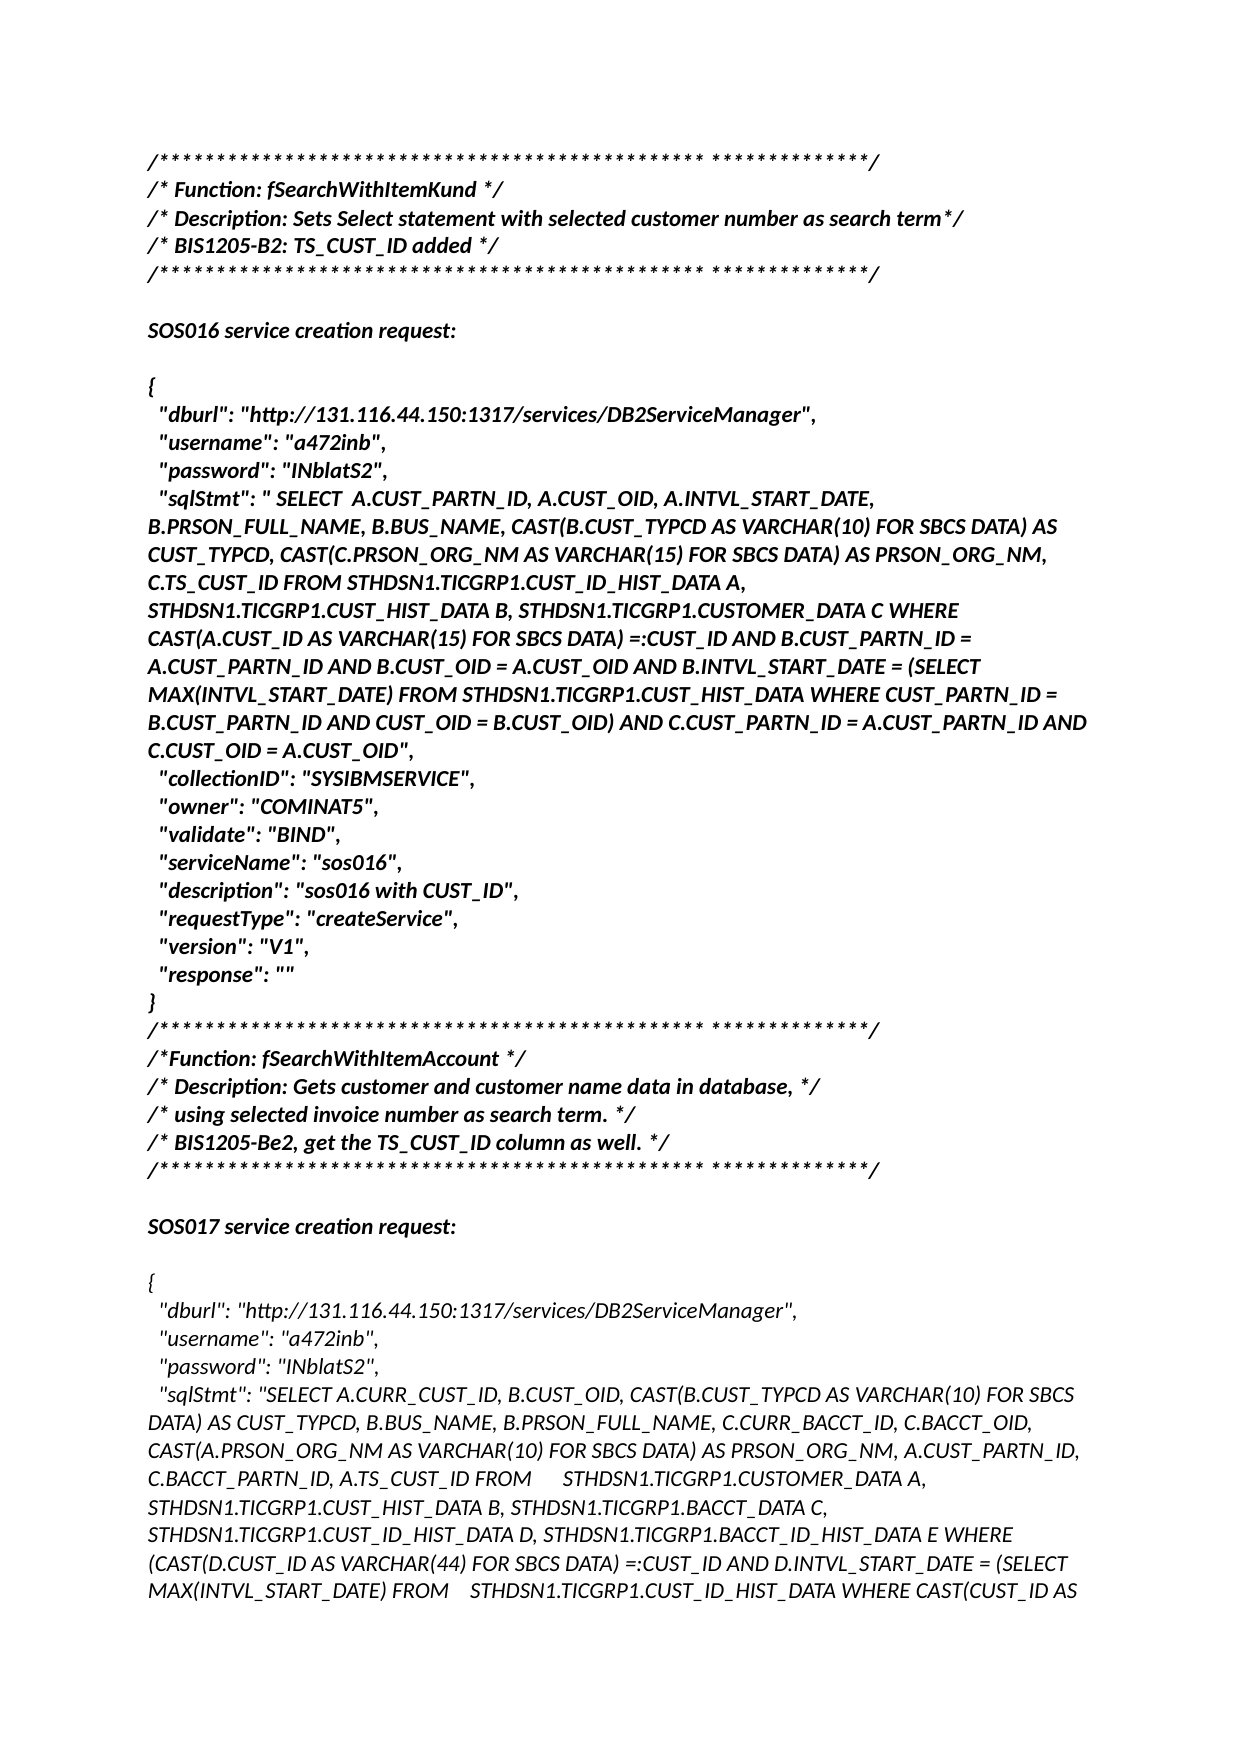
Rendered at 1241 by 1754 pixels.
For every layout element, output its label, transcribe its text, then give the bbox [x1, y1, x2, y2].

text /************************************************ **************/ [148, 1016, 1093, 1044]
text "password": "INblatS2", [148, 1352, 1093, 1381]
text "password": "INblatS2", [148, 456, 1093, 484]
text /* using selected invoice number as search term. */ [148, 1100, 1093, 1128]
text /*Function: fSearchWithItemAccount */ [148, 1044, 1093, 1072]
text /************************************************ **************/ [148, 148, 1093, 176]
text "sqlStmt": " SELECT A.CUST_PARTN_ID, A.CUST_OID, A.INTVL_START_DATE, B.PRSON_FULL_NAME, B.BUS_NAME, CAST(B.CUST_TYPCD AS VARCHAR(10) FOR SBCS DATA) AS CUST_TYPCD, CAST(C.PRSON_ORG_NM AS VARCHAR(15) FOR SBCS DATA) AS PRSON_ORG_NM, C.TS_CUST_ID FROM STHDSN1.TICGRP1.CUST_ID_HIST_DATA A, STHDSN1.TICGRP1.CUST_HIST_DATA B, STHDSN1.TICGRP1.CUSTOMER_DATA C WHERE CAST(A.CUST_ID AS VARCHAR(15) FOR SBCS DATA) =:CUST_ID AND B.CUST_PARTN_ID = A.CUST_PARTN_ID AND B.CUST_OID = A.CUST_OID AND B.INTVL_START_DATE = (SELECT MAX(INTVL_START_DATE) FROM STHDSN1.TICGRP1.CUST_HIST_DATA WHERE CUST_PARTN_ID = B.CUST_PARTN_ID AND CUST_OID = B.CUST_OID) AND C.CUST_PARTN_ID = A.CUST_PARTN_ID AND C.CUST_OID = A.CUST_OID", [148, 484, 1093, 764]
text /************************************************ **************/ [148, 1156, 1093, 1184]
text "response": "" [148, 960, 1093, 988]
text } [148, 988, 1093, 1016]
text /* BIS1205-Be2, get the TS_CUST_ID column as well. */ [148, 1128, 1093, 1156]
text "version": "V1", [148, 932, 1093, 960]
text /* Function: fSearchWithItemKund */ [148, 176, 1093, 204]
text "dburl": "http://131.116.44.150:1317/services/DB2ServiceManager", [148, 1296, 1093, 1324]
text /* Description: Sets Select statement with selected customer number as search term*/ [148, 204, 1093, 232]
text SOS016 service creation request: [148, 316, 1093, 344]
text "username": "a472inb", [148, 428, 1093, 456]
text "username": "a472inb", [148, 1324, 1093, 1352]
text SOS017 service creation request: [148, 1212, 1093, 1240]
text "owner": "COMINAT5", [148, 792, 1093, 820]
text /************************************************ **************/ [148, 260, 1093, 288]
text "serviceName": "sos016", [148, 848, 1093, 876]
text /* Description: Gets customer and customer name data in database, */ [148, 1072, 1093, 1100]
text "validate": "BIND", [148, 820, 1093, 848]
text "requestType": "createService", [148, 904, 1093, 932]
text "description": "sos016 with CUST_ID", [148, 876, 1093, 904]
text /* BIS1205-B2: TS_CUST_ID added */ [148, 232, 1093, 260]
text "collectionID": "SYSIBMSERVICE", [148, 764, 1093, 792]
text "dburl": "http://131.116.44.150:1317/services/DB2ServiceManager", [148, 400, 1093, 428]
text { [148, 1268, 1093, 1296]
text { [148, 372, 1093, 400]
text "sqlStmt": "SELECT A.CURR_CUST_ID, B.CUST_OID, CAST(B.CUST_TYPCD AS VARCHAR(10) FOR SBCS DATA) AS CUST_TYPCD, B.BUS_NAME, B.PRSON_FULL_NAME, C.CURR_BACCT_ID, C.BACCT_OID, CAST(A.PRSON_ORG_NM AS VARCHAR(10) FOR SBCS DATA) AS PRSON_ORG_NM, A.CUST_PARTN_ID, C.BACCT_PARTN_ID, A.TS_CUST_ID FROM STHDSN1.TICGRP1.CUSTOMER_DATA A, STHDSN1.TICGRP1.CUST_HIST_DATA B, STHDSN1.TICGRP1.BACCT_DATA C, STHDSN1.TICGRP1.CUST_ID_HIST_DATA D, STHDSN1.TICGRP1.BACCT_ID_HIST_DATA E WHERE (CAST(D.CUST_ID AS VARCHAR(44) FOR SBCS DATA) =:CUST_ID AND D.INTVL_START_DATE = (SELECT MAX(INTVL_START_DATE) FROM STHDSN1.TICGRP1.CUST_ID_HIST_DATA WHERE CAST(CUST_ID AS [148, 1381, 1093, 1605]
